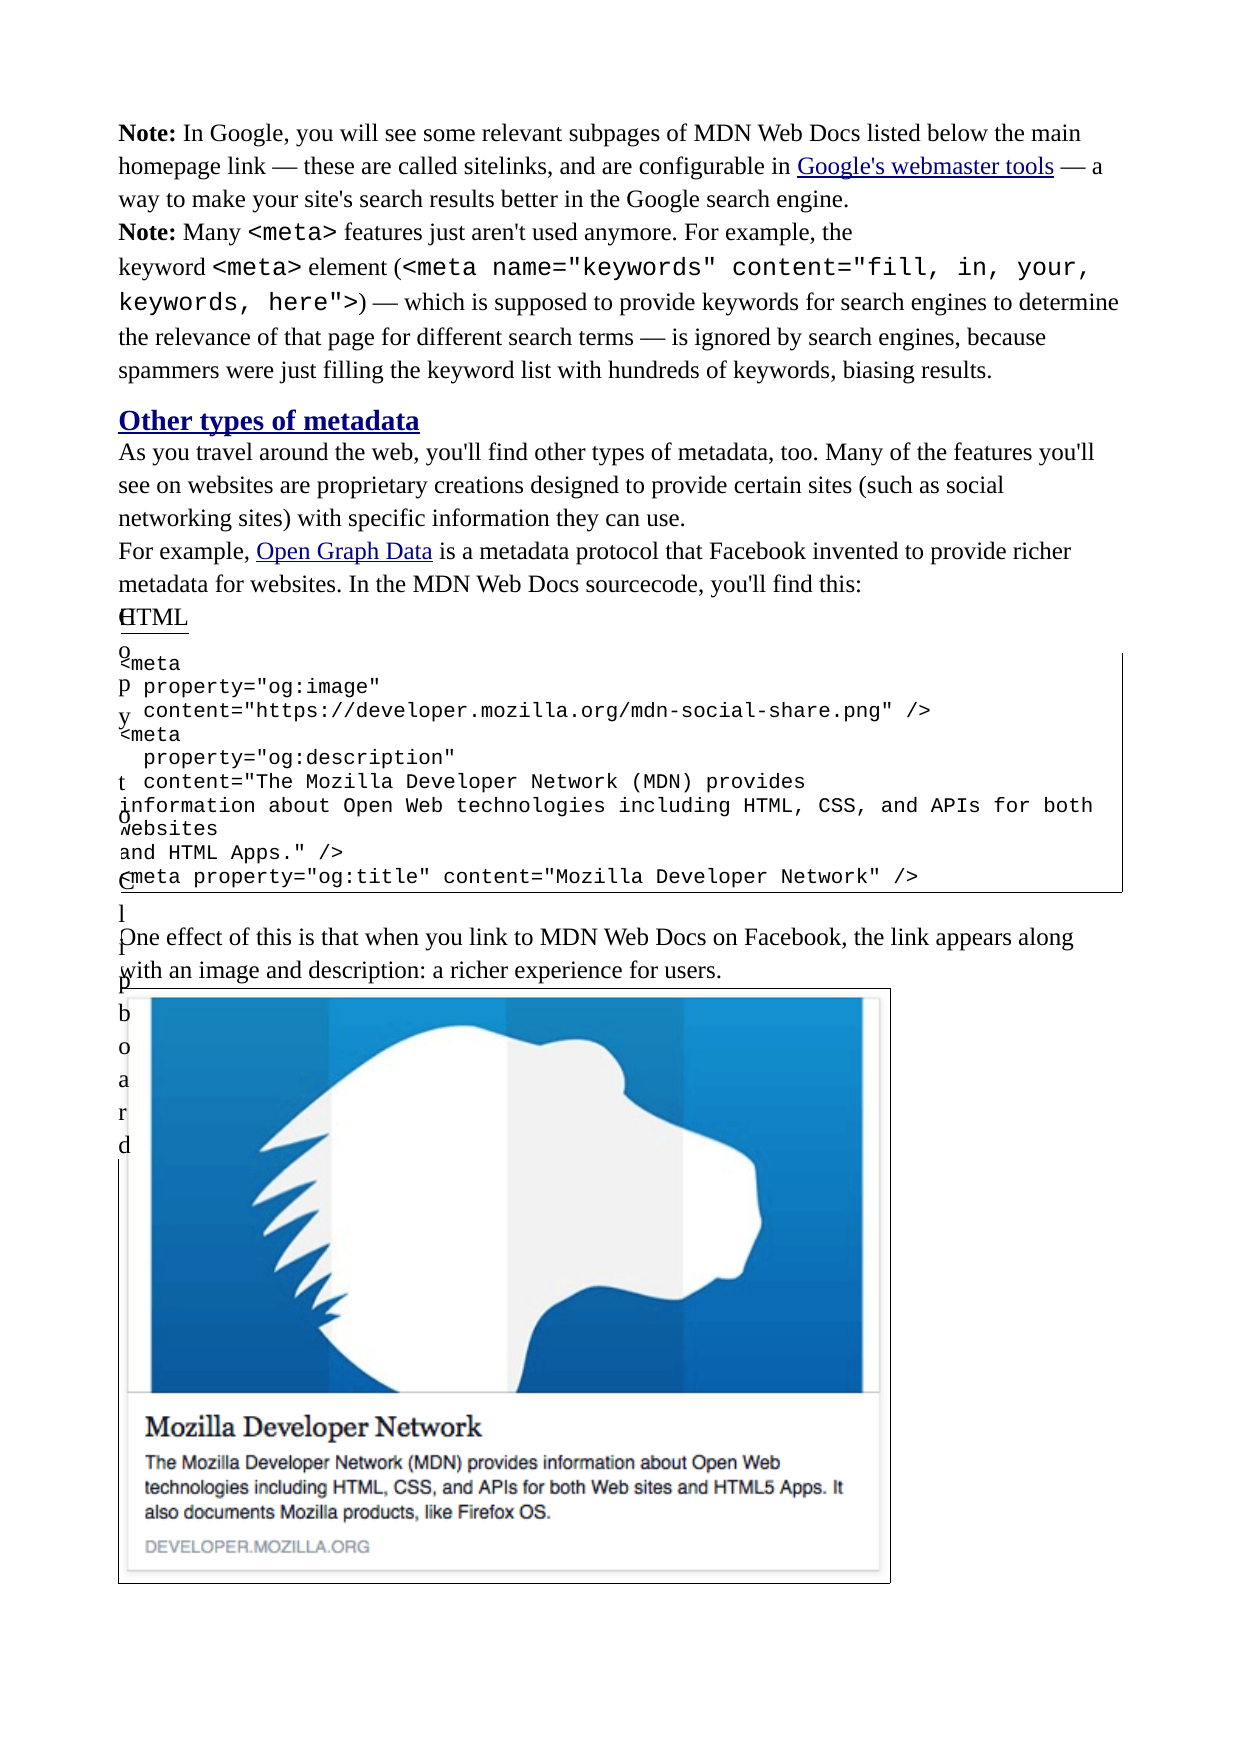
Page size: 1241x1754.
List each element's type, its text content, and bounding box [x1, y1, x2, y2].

text As you travel around the web, you'll find other types of metadata, too. Many of the features you'll see on websites are proprietary creations designed to provide certain sites (such as social networking sites) with specific information they can use. [118, 437, 1122, 531]
text For example, Open Graph Data is a metadata protocol that Facebook invented to provide richer metadata for websites. In the MDN Web Docs sourcecode, you'll find this: [118, 536, 1122, 597]
text property="og:image" [121, 676, 1122, 700]
text content="https://developer.mozilla.org/mdn-social-share.png" /> [121, 700, 1122, 724]
text <meta [121, 653, 1122, 676]
text information about Open Web technologies including HTML, CSS, and APIs for both websites [121, 795, 1122, 842]
picture [122, 1011, 127, 1020]
text and HTML Apps." /> [121, 842, 1122, 866]
text property="og:description" [121, 747, 1122, 771]
picture [121, 990, 887, 1581]
text One effect of this is that when you link to MDN Web Docs on Facebook, the link appears along with an image and description: a richer experience for users. [121, 922, 1122, 983]
text HTML [121, 602, 1122, 633]
text Note: In Google, you will see some relevant subpages of MDN Web Docs listed below the main homepage link — these are called sitelinks, and are configurable in Google's webmaster tools — a way to make your site's search results better in the Google search engine. [118, 118, 1122, 213]
subtitle Other types of metadata [118, 403, 1122, 437]
text <meta property="og:title" content="Mozilla Developer Network" /> [121, 866, 1122, 892]
text Note: Many <meta> features just aren't used anymore. For example, the keyword <meta> element (<meta name="keywords" content="fill, in, your, keywords, here">) — which is supposed to provide keywords for search engines to determine the relevance of that page for different search terms — is ignored by search engines, because spammers were just filling the keyword list with hundreds of keywords, biasing results. [118, 217, 1122, 384]
text <meta [121, 724, 1122, 747]
text content="The Mozilla Developer Network (MDN) provides [121, 771, 1122, 795]
